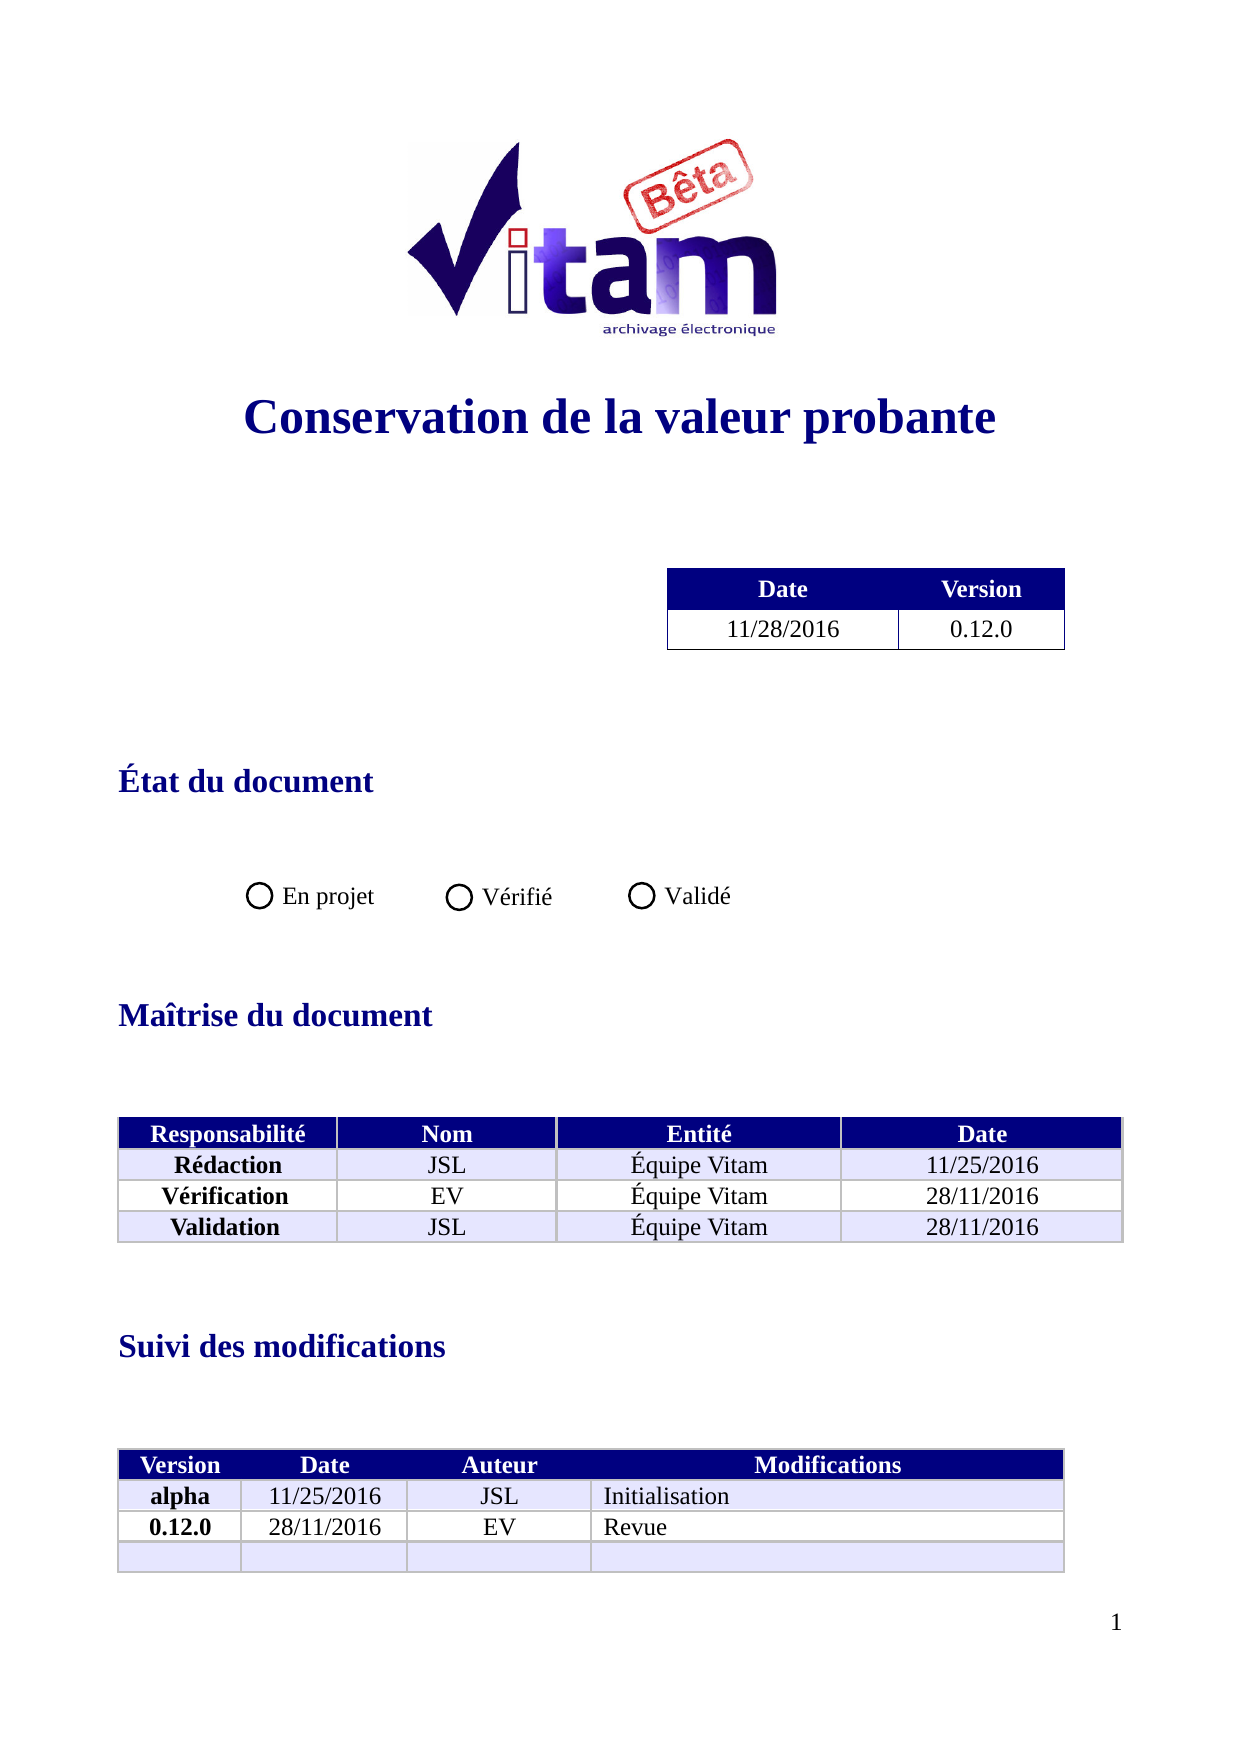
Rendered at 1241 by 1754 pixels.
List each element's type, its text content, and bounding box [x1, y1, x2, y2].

table_header Modifications [591, 1450, 1063, 1479]
table_header Date [241, 1450, 407, 1479]
table_cell 28/11/2016 [668, 610, 898, 649]
table_header Auteur [407, 1450, 591, 1479]
table_cell 0.12.0 [119, 1512, 240, 1540]
table_cell [408, 1543, 590, 1571]
table_header Responsabilité [326, 1119, 336, 1148]
table_header Responsabilité [119, 1119, 130, 1148]
table_cell 28/11/2016 [242, 1512, 406, 1540]
text Conservation de la valeur probante [118, 387, 1122, 445]
table_cell Équipe Vitam [558, 1181, 840, 1210]
table_cell 25/11/2016 [842, 1150, 1121, 1179]
table_header Entité [558, 1119, 840, 1148]
table_cell [592, 1543, 1063, 1571]
text Suivi des modifications [118, 1326, 1122, 1364]
text Maîtrise du document [118, 995, 1122, 1034]
table_cell [242, 1543, 406, 1571]
table_cell Équipe Vitam [558, 1150, 840, 1179]
table_cell 25/11/2016 [242, 1481, 406, 1509]
table_cell Validation [119, 1212, 336, 1241]
text État du document [118, 761, 1122, 800]
table_cell 28/11/2016 [842, 1212, 1121, 1241]
table_header Date [842, 1119, 1121, 1148]
table_cell Équipe Vitam [558, 1212, 840, 1241]
table_cell 28/11/2016 [842, 1181, 1121, 1210]
table_cell Vérification [119, 1181, 336, 1210]
table_header Version [899, 569, 1064, 609]
table_cell JSL [338, 1150, 555, 1179]
table_header Nom [338, 1119, 555, 1148]
table_cell Revue [592, 1512, 1063, 1540]
table_cell Initialisation [592, 1481, 1063, 1509]
table_cell JSL [408, 1481, 590, 1509]
table_cell [119, 1543, 240, 1571]
table_header Version [119, 1450, 241, 1479]
table_cell EV [408, 1512, 590, 1540]
table_cell 0.12.0 [899, 610, 1064, 649]
table_cell Rédaction [119, 1150, 336, 1179]
table_cell alpha [119, 1481, 240, 1509]
table_cell JSL [338, 1212, 555, 1241]
table_header Date [668, 569, 898, 609]
table_cell EV [338, 1181, 555, 1210]
